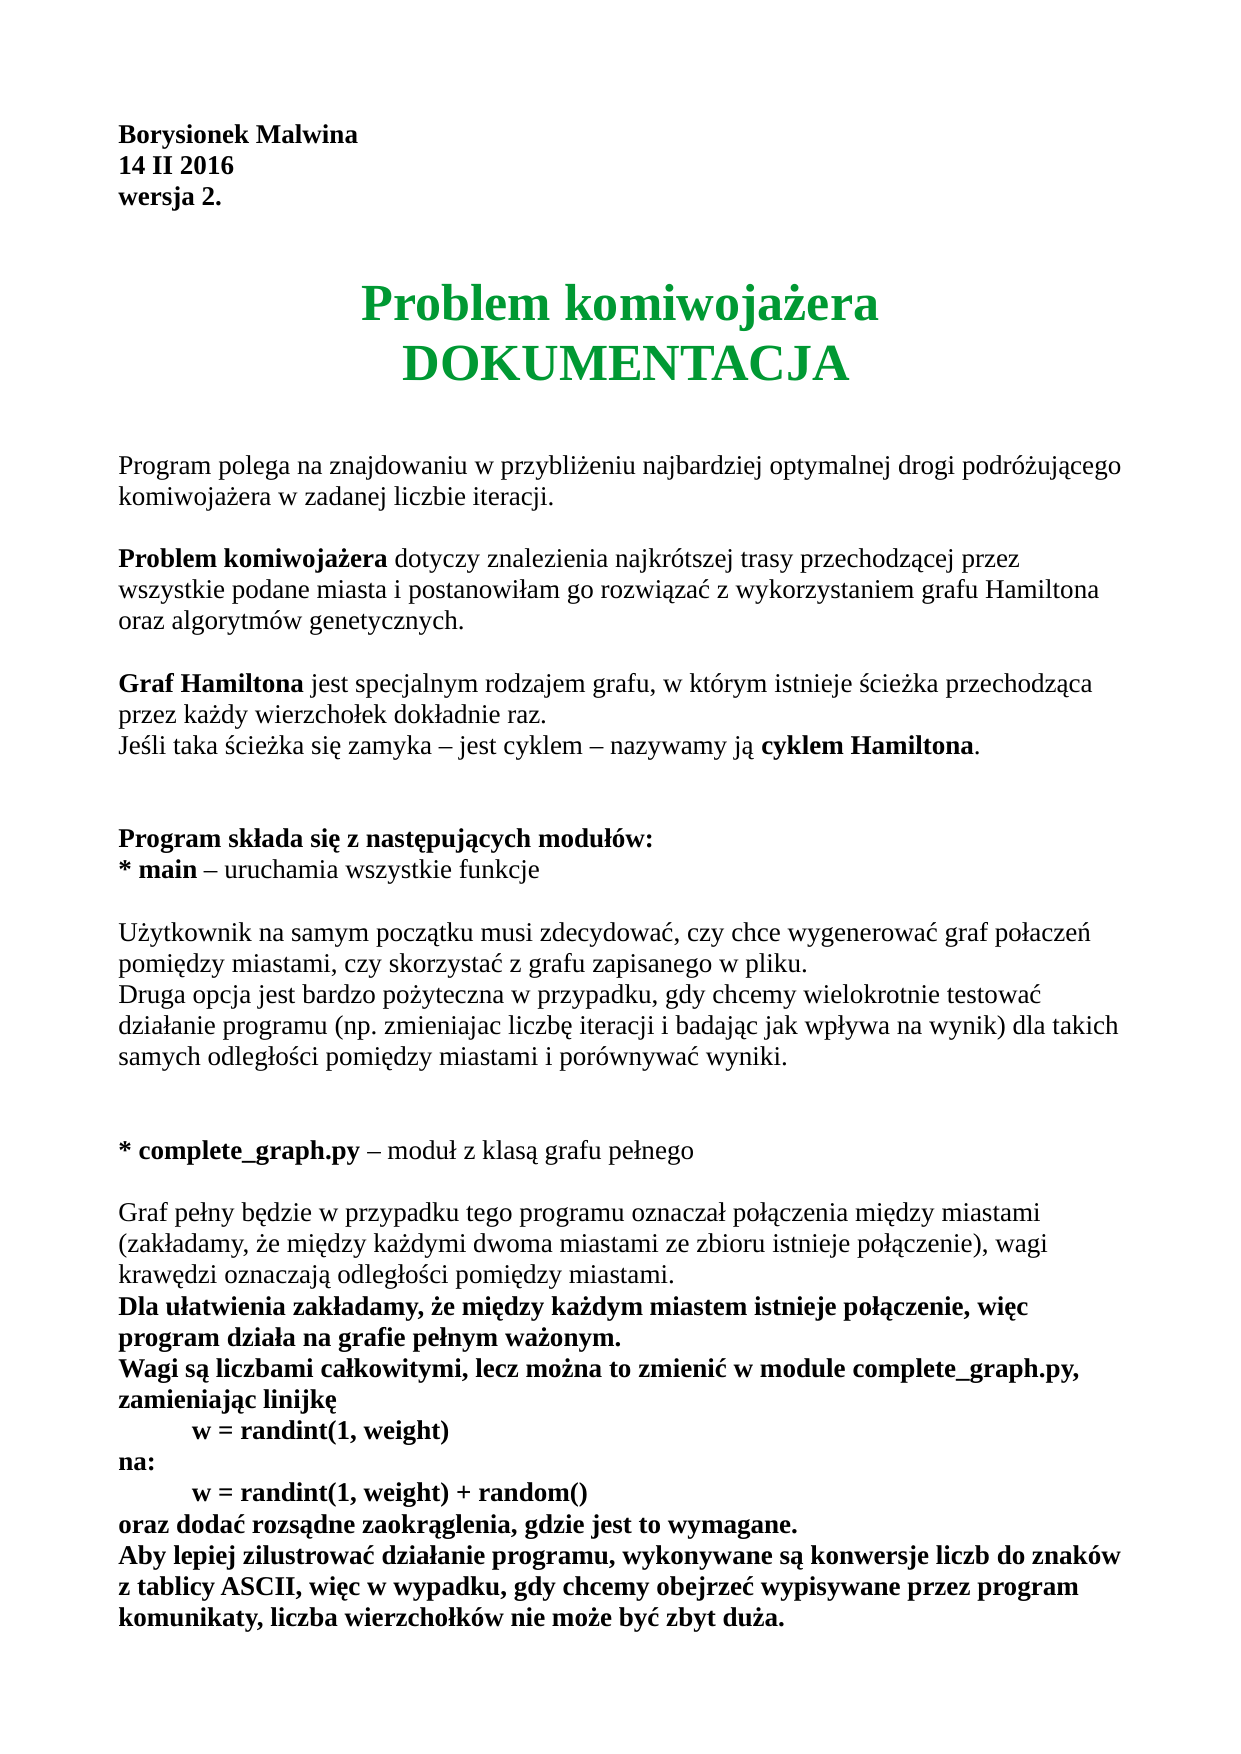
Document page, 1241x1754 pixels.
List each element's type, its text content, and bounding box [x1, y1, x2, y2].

text na: [118, 1445, 1122, 1477]
text oraz dodać rozsądne zaokrąglenia, gdzie jest to wymagane. [118, 1508, 1122, 1539]
text Druga opcja jest bardzo pożyteczna w przypadku, gdy chcemy wielokrotnie testować działanie programu (np. zmieniajac liczbę iteracji i badając jak wpływa na wynik) dla takich samych odległości pomiędzy miastami i porównywać wyniki. [118, 978, 1122, 1072]
text Program składa się z następujących modułów: [118, 822, 1122, 854]
text w = randint(1, weight) [118, 1414, 1122, 1445]
text Problem komiwojażera [118, 271, 1122, 331]
text DOKUMENTACJA [118, 331, 1122, 391]
text Program polega na znajdowaniu w przybliżeniu najbardziej optymalnej drogi podróżującego komiwojażera w zadanej liczbie iteracji. [118, 449, 1122, 511]
text * main – uruchamia wszystkie funkcje [118, 854, 1122, 885]
text Aby lepiej zilustrować działanie programu, wykonywane są konwersje liczb do znaków z tablicy ASCII, więc w wypadku, gdy chcemy obejrzeć wypisywane przez program komunikaty, liczba wierzchołków nie może być zbyt duża. [118, 1539, 1122, 1632]
text Dla ułatwienia zakładamy, że między każdym miastem istnieje połączenie, więc program działa na grafie pełnym ważonym. [118, 1290, 1122, 1352]
text Graf Hamiltona jest specjalnym rodzajem grafu, w którym istnieje ścieżka przechodząca przez każdy wierzchołek dokładnie raz. [118, 667, 1122, 729]
text w = randint(1, weight) + random() [118, 1477, 1122, 1508]
text Graf pełny będzie w przypadku tego programu oznaczał połączenia między miastami (zakładamy, że między każdymi dwoma miastami ze zbioru istnieje połączenie), wagi krawędzi oznaczają odległości pomiędzy miastami. [118, 1196, 1122, 1290]
text Problem komiwojażera dotyczy znalezienia najkrótszej trasy przechodzącej przez wszystkie podane miasta i postanowiłam go rozwiązać z wykorzystaniem grafu Hamiltona oraz algorytmów genetycznych. [118, 542, 1122, 636]
text Użytkownik na samym początku musi zdecydować, czy chce wygenerować graf połaczeń pomiędzy miastami, czy skorzystać z grafu zapisanego w pliku. [118, 916, 1122, 978]
text 14 II 2016 [118, 149, 1122, 180]
text Jeśli taka ścieżka się zamyka – jest cyklem – nazywamy ją cyklem Hamiltona. [118, 729, 1122, 760]
text wersja 2. [118, 180, 1122, 212]
text * complete_graph.py – moduł z klasą grafu pełnego [118, 1134, 1122, 1165]
text Borysionek Malwina [118, 118, 1122, 149]
text Wagi są liczbami całkowitymi, lecz można to zmienić w module complete_graph.py, zamieniając linijkę [118, 1352, 1122, 1414]
